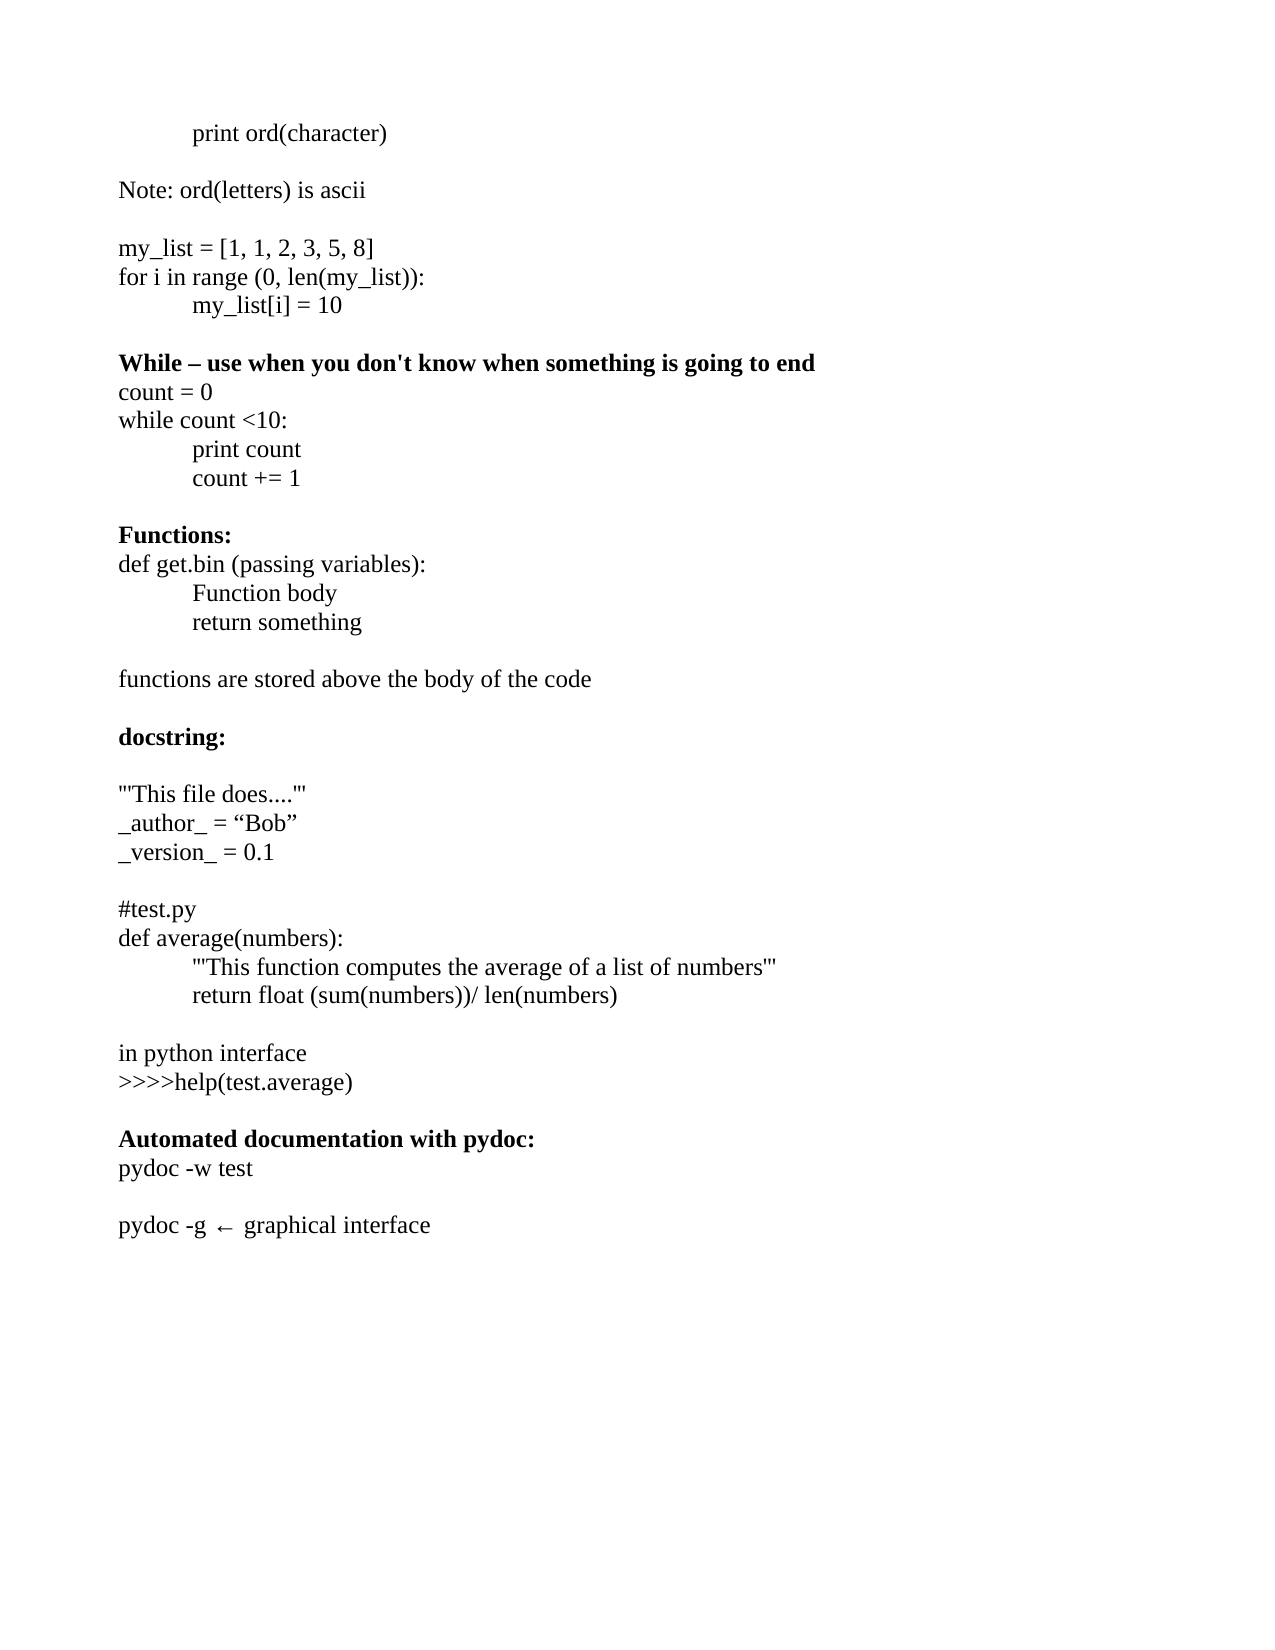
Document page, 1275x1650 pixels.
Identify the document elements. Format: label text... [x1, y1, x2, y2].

text count = 0 [118, 377, 1157, 406]
text docstring: [118, 722, 1157, 751]
text while count <10: [118, 406, 1157, 434]
text While – use when you don't know when something is going to end [118, 348, 1157, 377]
text #test.py [118, 894, 1157, 923]
text Automated documentation with pydoc: [118, 1124, 1157, 1153]
text count += 1 [118, 463, 1157, 492]
text _version_ = 0.1 [118, 837, 1157, 866]
text '''This function computes the average of a list of numbers''' [118, 952, 1157, 981]
text my_list = [1, 1, 2, 3, 5, 8] [118, 233, 1157, 262]
text '''This file does....''' [118, 779, 1157, 808]
text pydoc -g ← graphical interface [118, 1211, 1157, 1239]
text >>>>help(test.average) [118, 1067, 1157, 1096]
text return something [118, 607, 1157, 636]
text def average(numbers): [118, 923, 1157, 952]
text print count [118, 434, 1157, 463]
text def get.bin (passing variables): [118, 549, 1157, 578]
text functions are stored above the body of the code [118, 664, 1157, 693]
text Functions: [118, 492, 1157, 549]
text in python interface [118, 1038, 1157, 1067]
text for i in range (0, len(my_list)): [118, 262, 1157, 291]
text my_list[i] = 10 [118, 291, 1157, 319]
text Function body [118, 578, 1157, 607]
text print ord(character) [118, 118, 1157, 147]
text _author_ = “Bob” [118, 808, 1157, 837]
text Note: ord(letters) is ascii [118, 176, 1157, 204]
text return float (sum(numbers))/ len(numbers) [118, 981, 1157, 1009]
text pydoc -w test [118, 1153, 1157, 1182]
